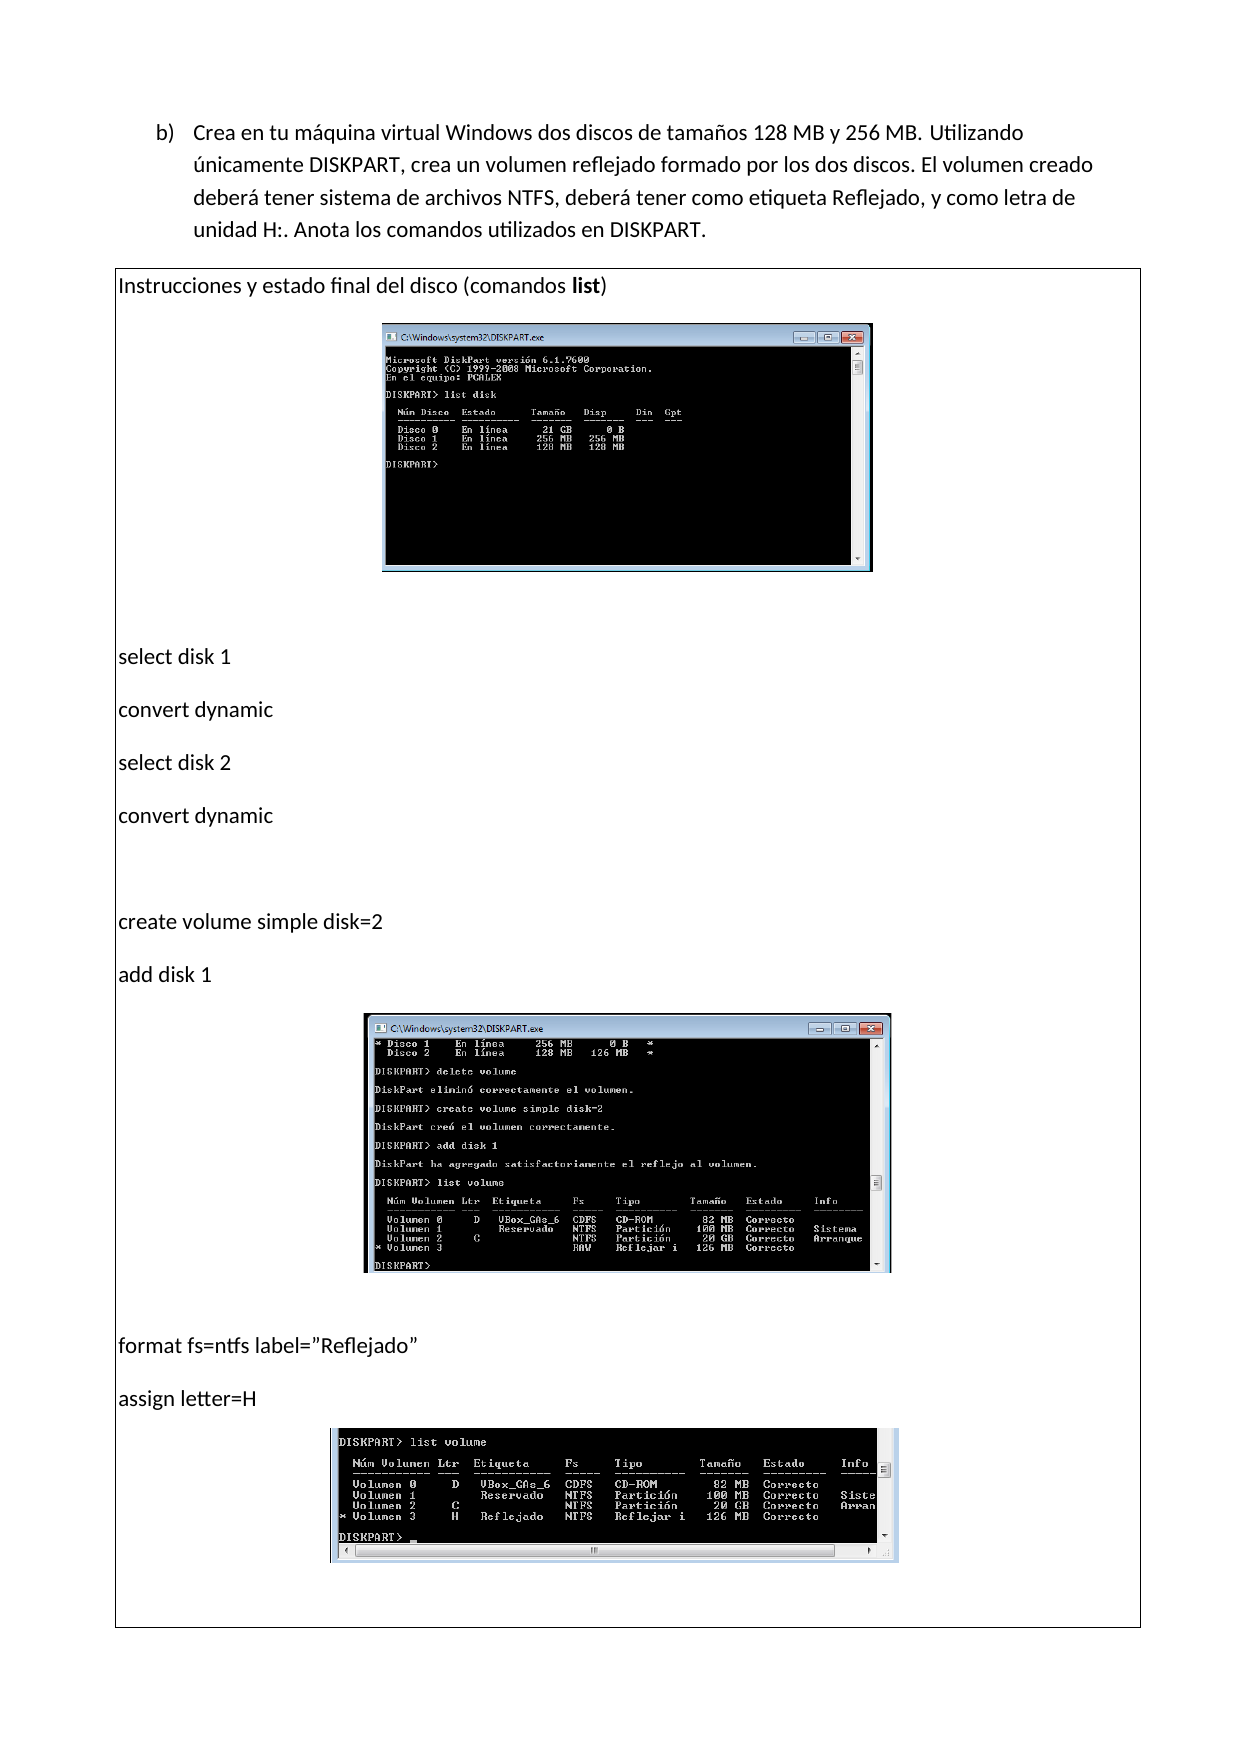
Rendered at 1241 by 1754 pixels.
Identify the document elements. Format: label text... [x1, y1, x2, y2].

list Crea en tu máquina virtual Windows dos discos de tamaños 128 MB y 256 MB. Utilizando únicamente DISKPART, crea un volumen reflejado formado por los dos discos. El volumen creado deberá tener sistema de archivos NTFS, deberá tener como etiqueta Reflejado, y como letra de unidad H:. Anota los comandos utilizados en DISKPART. [156, 118, 1137, 243]
picture [382, 323, 436, 529]
text select disk 2 [116, 745, 1140, 776]
picture [363, 1013, 416, 1211]
text assign letter=H [116, 1381, 1140, 1412]
text create volume simple disk=2 [116, 904, 1140, 935]
text format fs=ntfs label=”Reflejado” [116, 1328, 1140, 1359]
text convert dynamic [116, 798, 1140, 829]
text Instrucciones y estado final del disco (comandos list) [116, 269, 1140, 299]
text add disk 1 [116, 957, 1140, 988]
text select disk 1 [116, 639, 1140, 670]
text convert dynamic [116, 692, 1140, 723]
